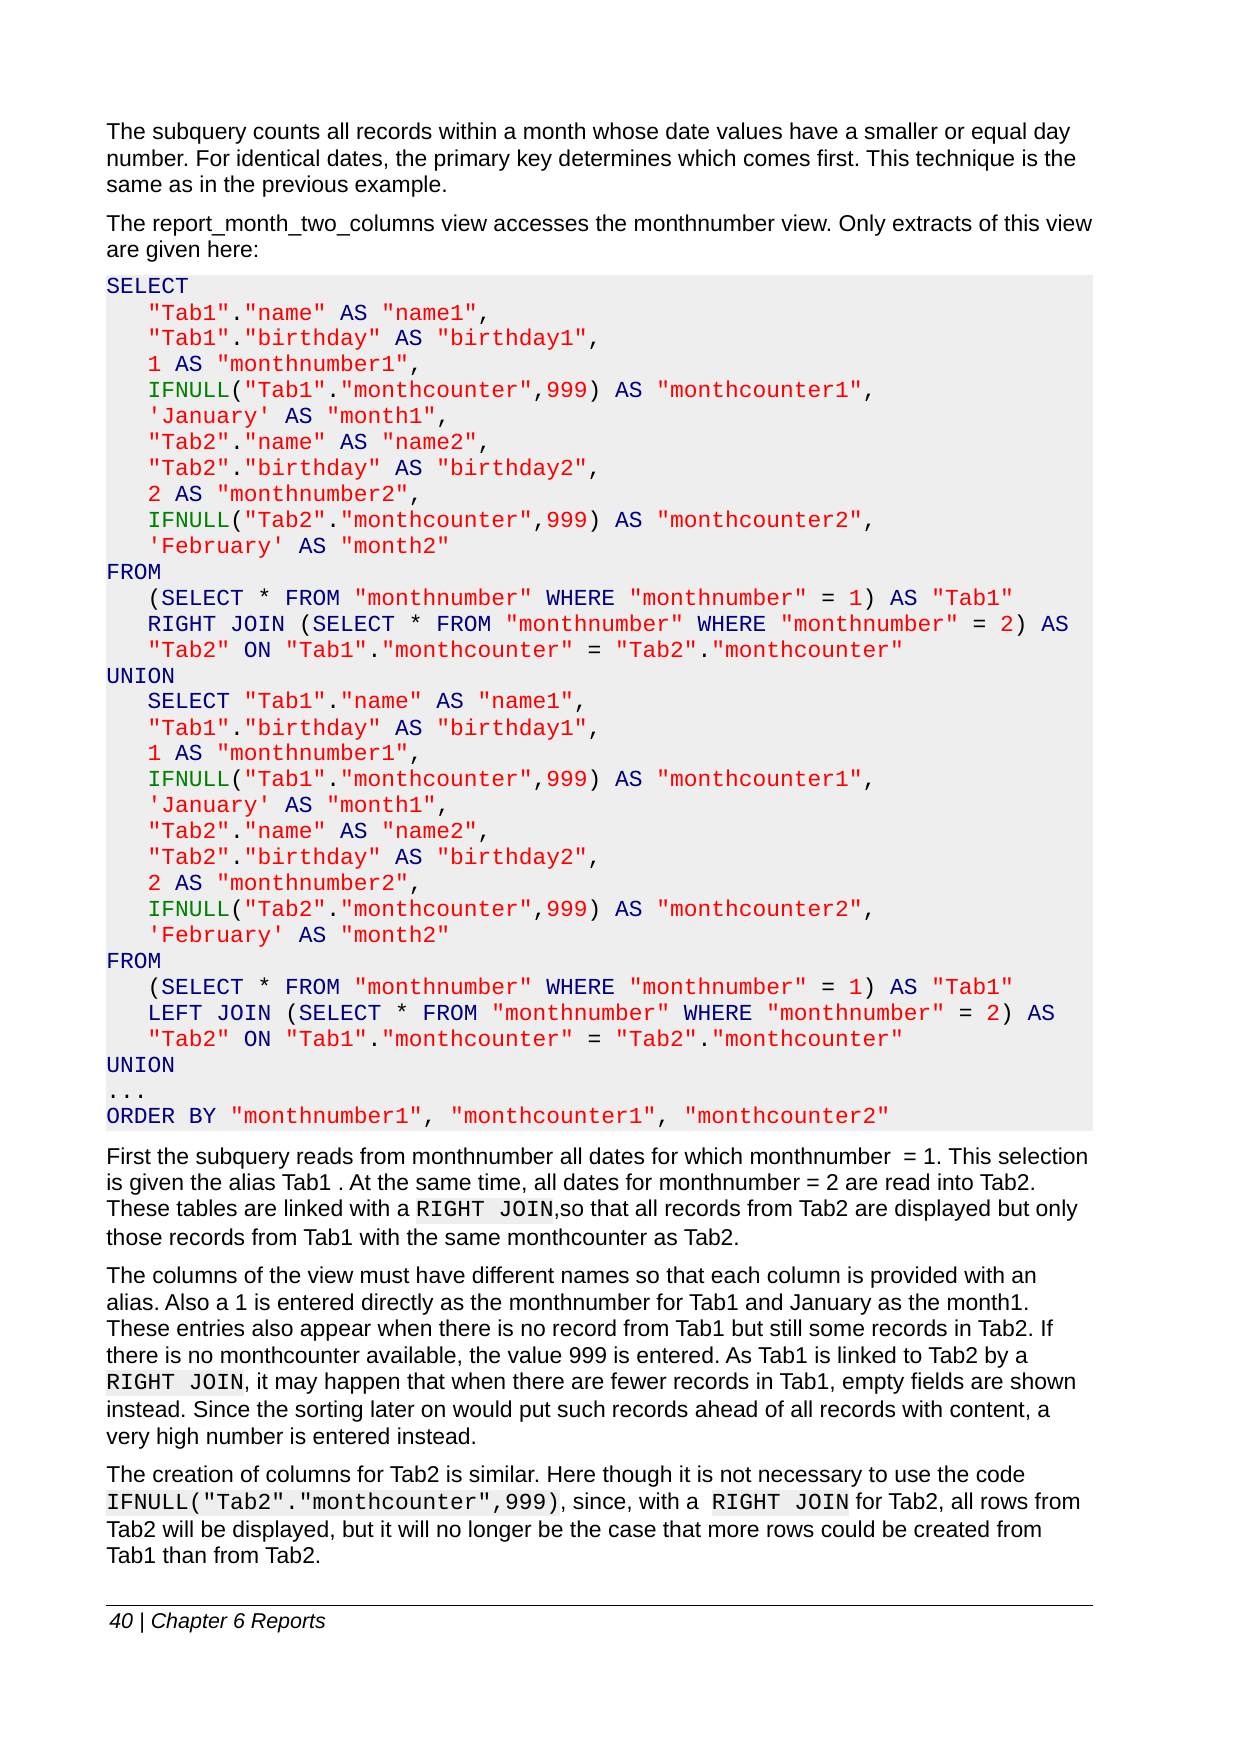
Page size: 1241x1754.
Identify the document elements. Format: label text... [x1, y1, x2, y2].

text The creation of columns for Tab2 is similar. Here though it is not necessary to use the code IFNULL("Tab2"."monthcounter",999), since, with a RIGHT JOIN for Tab2, all rows from Tab2 will be displayed, but it will no longer be the case that more rows could be created from Tab1 than from Tab2. [106, 1461, 1093, 1569]
text The subquery counts all records within a month whose date values have a smaller or equal day number. For identical dates, the primary key determines which comes first. This technique is the same as in the previous example. [106, 118, 1093, 197]
text SELECT "Tab1"."name" AS "name1", "Tab1"."birthday" AS "birthday1", 1 AS "monthnumber1", IFNULL("Tab1"."monthcounter",999) AS "monthcounter1", 'January' AS "month1", "Tab2"."name" AS "name2", "Tab2"."birthday" AS "birthday2", 2 AS "monthnumber2", IFNULL("Tab2"."monthcounter",999) AS "monthcounter2", 'February' AS "month2" FROM (SELECT * FROM "monthnumber" WHERE "monthnumber" = 1) AS "Tab1" RIGHT JOIN (SELECT * FROM "monthnumber" WHERE "monthnumber" = 2) AS "Tab2" ON "Tab1"."monthcounter" = "Tab2"."monthcounter" UNION SELECT "Tab1"."name" AS "name1", "Tab1"."birthday" AS "birthday1", 1 AS "monthnumber1", IFNULL("Tab1"."monthcounter",999) AS "monthcounter1", 'January' AS "month1", "Tab2"."name" AS "name2", "Tab2"."birthday" AS "birthday2", 2 AS "monthnumber2", IFNULL("Tab2"."monthcounter",999) AS "monthcounter2", 'February' AS "month2" FROM (SELECT * FROM "monthnumber" WHERE "monthnumber" = 1) AS "Tab1" LEFT JOIN (SELECT * FROM "monthnumber" WHERE "monthnumber" = 2) AS "Tab2" ON "Tab1"."monthcounter" = "Tab2"."monthcounter" UNION ... ORDER BY "monthnumber1", "monthcounter1", "monthcounter2" [106, 275, 1093, 1131]
text The report_month_two_columns view accesses the monthnumber view. Only extracts of this view are given here: [106, 210, 1093, 262]
text The columns of the view must have different names so that each column is provided with an alias. Also a 1 is entered directly as the monthnumber for Tab1 and January as the month1. These entries also appear when there is no record from Tab1 but still some records in Tab2. If there is no monthcounter available, the value 999 is entered. As Tab1 is linked to Tab2 by a RIGHT JOIN, it may happen that when there are fewer records in Tab1, empty fields are shown instead. Since the sorting later on would put such records ahead of all records with content, a very high number is entered instead. [106, 1262, 1093, 1449]
text First the subquery reads from monthnumber all dates for which monthnumber = 1. This selection is given the alias Tab1 . At the same time, all dates for monthnumber = 2 are read into Tab2. These tables are linked with a RIGHT JOIN,so that all records from Tab2 are displayed but only those records from Tab1 with the same monthcounter as Tab2. [106, 1143, 1093, 1250]
